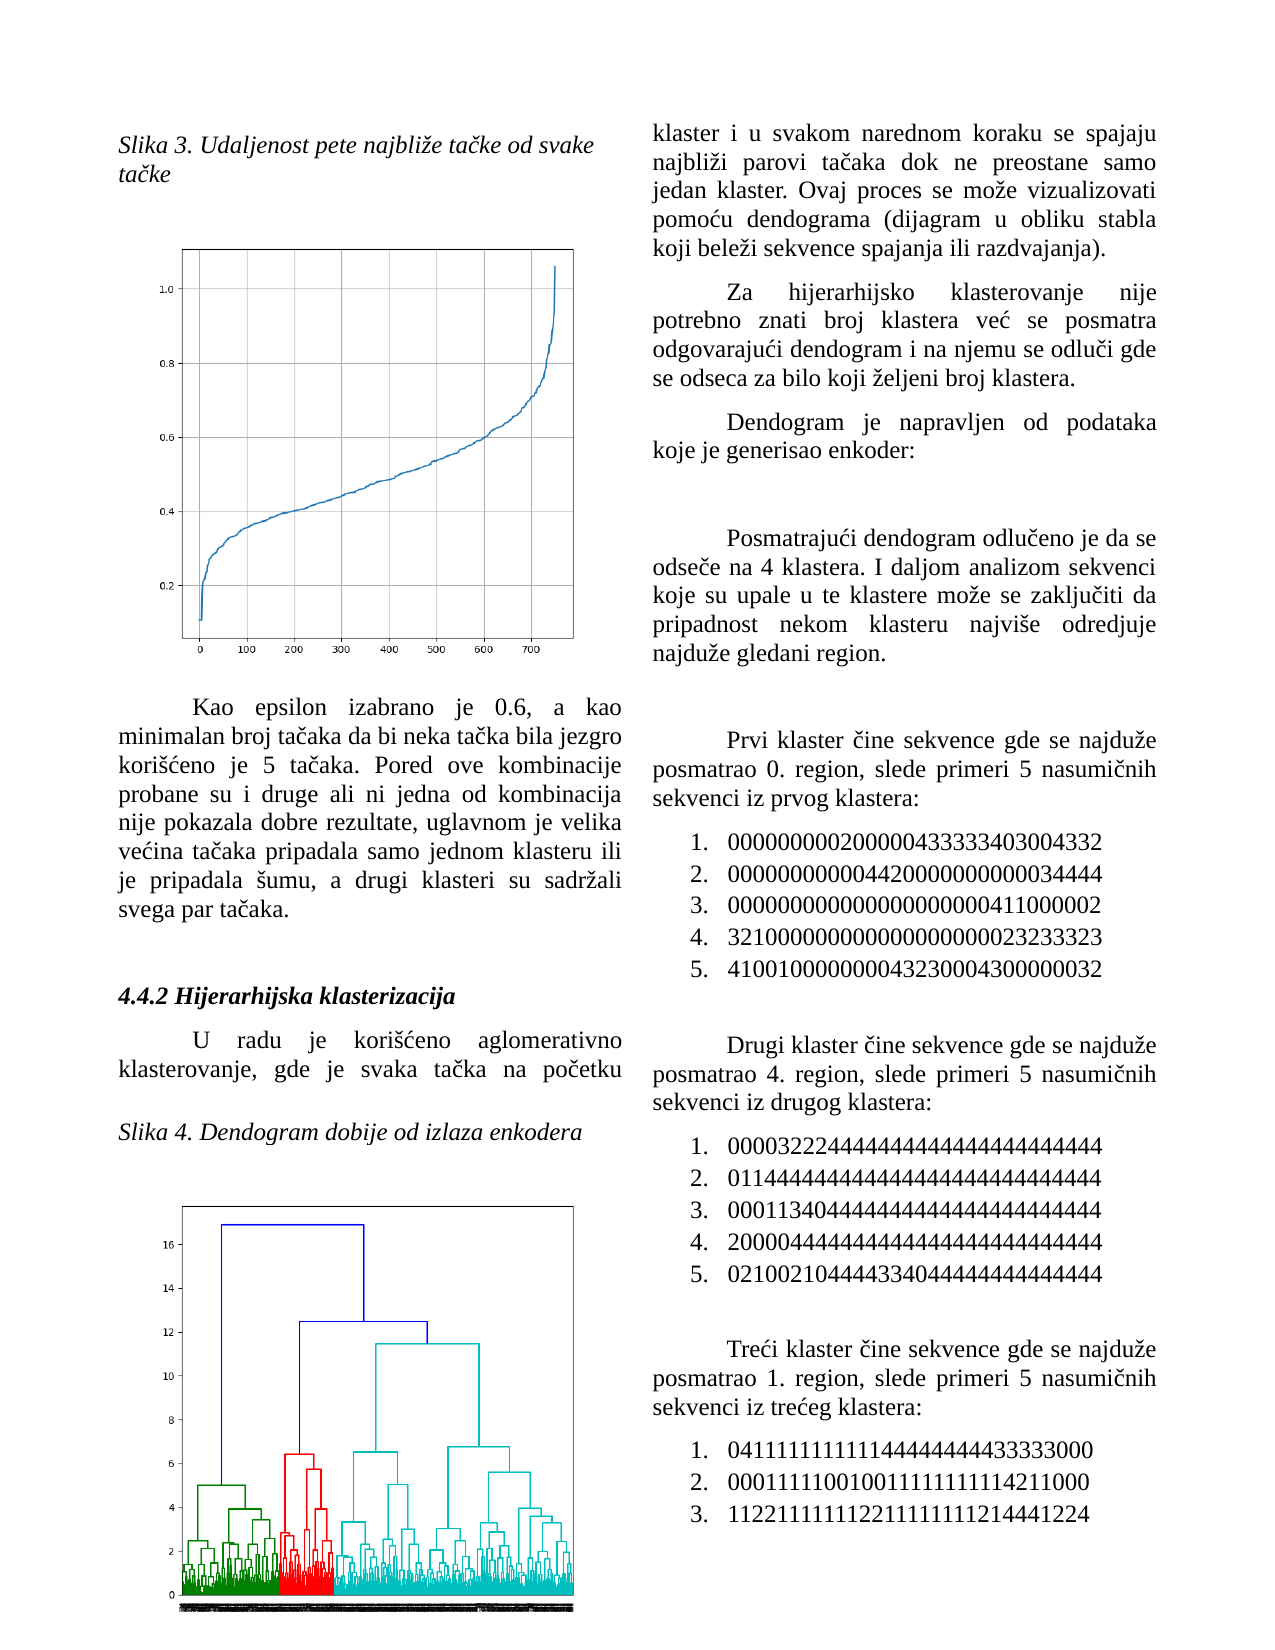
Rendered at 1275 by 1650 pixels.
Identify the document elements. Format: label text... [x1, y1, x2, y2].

picture [118, 188, 623, 693]
text Prvi klaster čine sekvence gde se najduže posmatrao 0. region, slede primeri 5 nasumičnih sekvenci iz prvog klastera: [652, 726, 1157, 812]
picture [118, 1145, 623, 1650]
list 000113404444444444444444444444 [690, 1195, 1157, 1224]
list 321000000000000000000023233323 [690, 922, 1157, 951]
list 000111110010011111111114211000 [690, 1467, 1157, 1496]
list 011444444444444444444444444444 [690, 1163, 1157, 1192]
text 4.4.2 Hijerarhijska klasterizacija [118, 981, 622, 1010]
list 112211111112211111111214441224 [690, 1499, 1157, 1528]
text Posmatrajući dendogram odlučeno je da se odseče na 4 klastera. I daljom analizom sekvenci koje su upale u te klastere može se zaključiti da pripadnost nekom klasteru najviše odredjuje najduže gledani region. [652, 523, 1157, 667]
text U radu je korišćeno aglomerativno klasterovanje, gde je svaka tačka na početku [118, 1025, 622, 1082]
text Slika 4. Dendogram dobije od izlaza enkodera [118, 1117, 622, 1145]
list 041111111111144444444433333000 [690, 1436, 1157, 1464]
list 000000000200000433333403004332 [690, 827, 1157, 856]
list 410010000000043230004300000032 [690, 954, 1157, 983]
text klaster i u svakom narednom koraku se spajaju najbliži parovi tačaka dok ne preostane samo jedan klaster. Ovaj proces se može vizualizovati pomoću dendograma (dijagram u obliku stabla koji beleži sekvence spajanja ili razdvajanja). [652, 118, 1157, 262]
list 200004444444444444444444444444 [690, 1227, 1157, 1256]
text Slika 3. Udaljenost pete najbliže tačke od svake tačke [118, 131, 622, 188]
list 000000000004420000000000034444 [690, 859, 1157, 887]
list 000032224444444444444444444444 [690, 1131, 1157, 1160]
text Za hijerarhijsko klasterovanje nije potrebno znati broj klastera već se posmatra odgovarajući dendogram i na njemu se odluči gde se odseca za bilo koji željeni broj klastera. [652, 277, 1157, 392]
text Kao epsilon izabrano je 0.6, a kao minimalan broj tačaka da bi neka tačka bila jezgro korišćeno je 5 tačaka. Pored ove kombinacije probane su i druge ali ni jedna od kombinacija nije pokazala dobre rezultate, uglavnom je velika većina tačaka pripadala samo jednom klasteru ili je pripadala šumu, a drugi klasteri su sadržali svega par tačaka. [118, 693, 622, 922]
text Dendogram je napravljen od podataka koje je generisao enkoder: [652, 407, 1157, 464]
text Treći klaster čine sekvence gde se najduže posmatrao 1. region, slede primeri 5 nasumičnih sekvenci iz trećeg klastera: [652, 1334, 1157, 1421]
list 021002104444334044444444444444 [690, 1259, 1157, 1287]
text Drugi klaster čine sekvence gde se najduže posmatrao 4. region, slede primeri 5 nasumičnih sekvenci iz drugog klastera: [652, 1030, 1157, 1116]
list 000000000000000000000411000002 [690, 891, 1157, 919]
